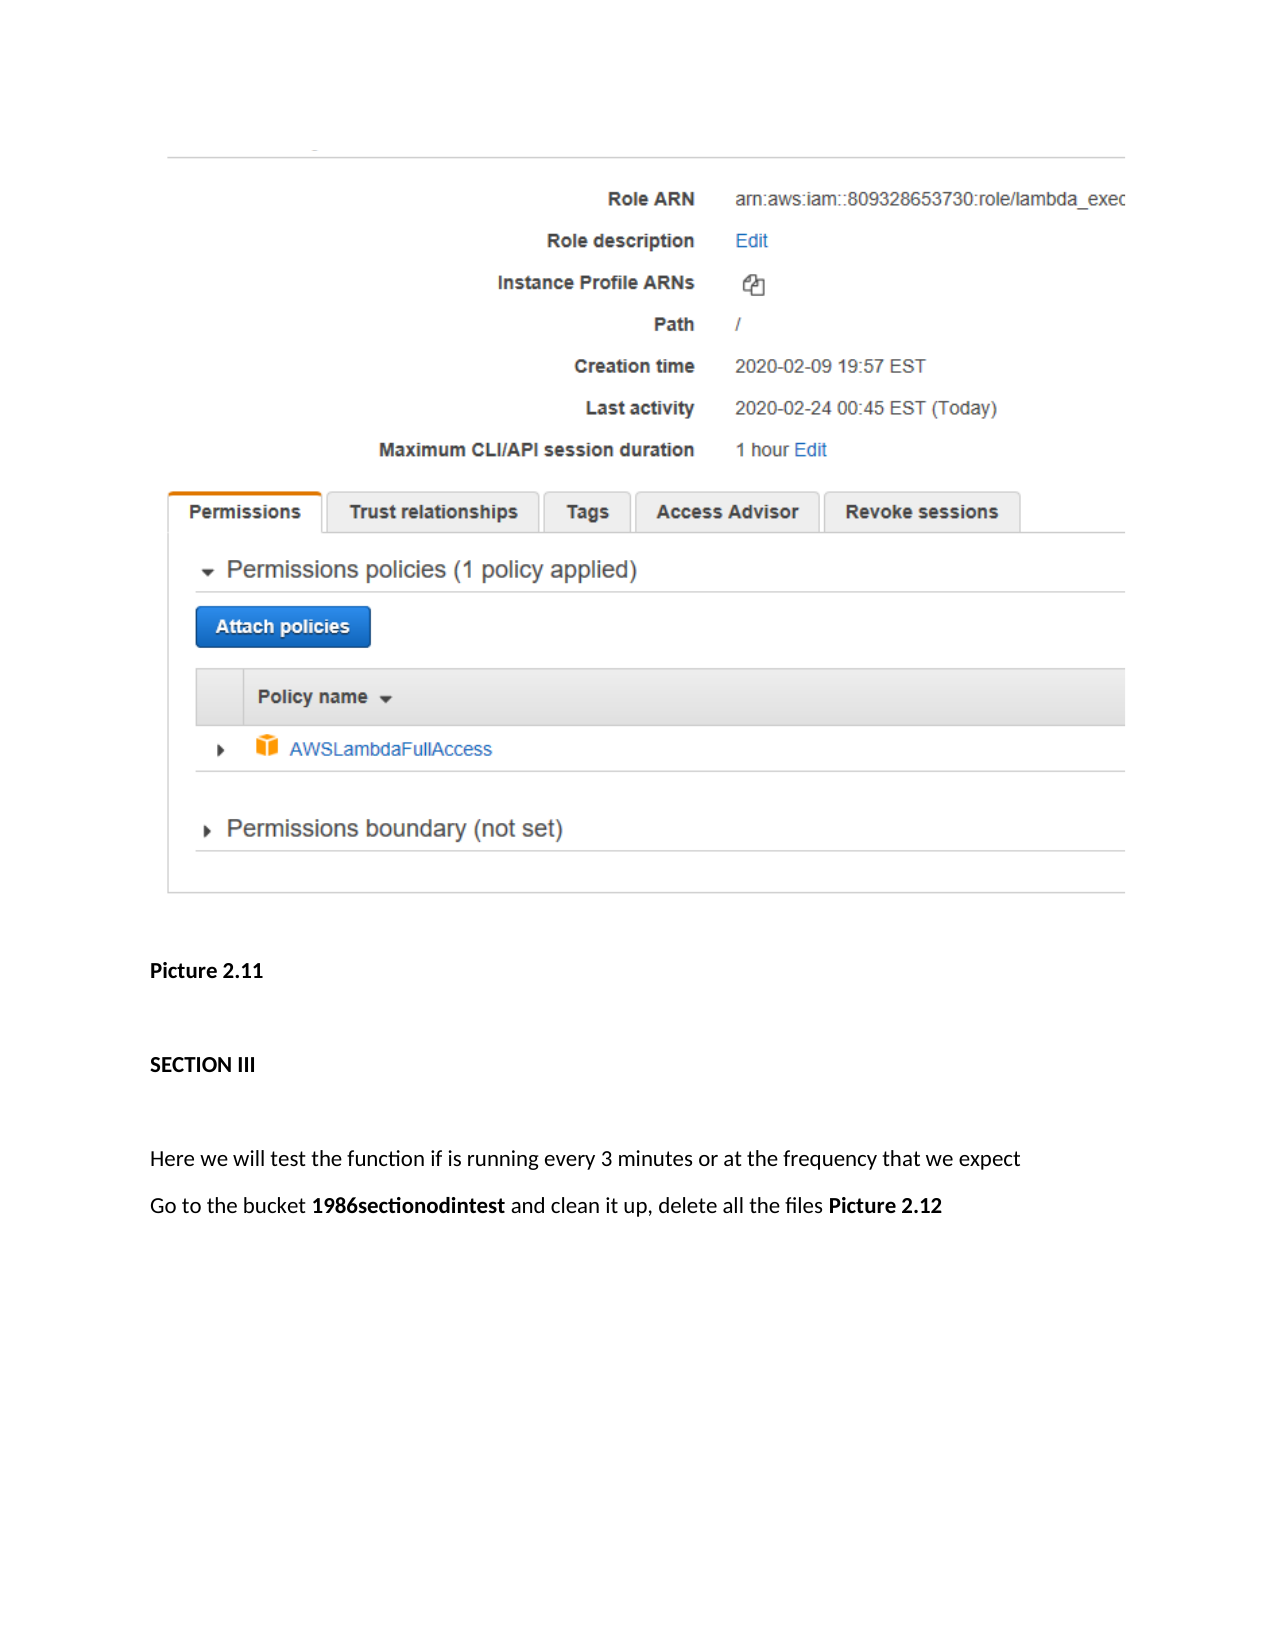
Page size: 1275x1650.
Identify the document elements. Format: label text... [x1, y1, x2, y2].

text Here we will test the function if is running every 3 minutes or at the frequency that we expect [150, 1144, 1125, 1172]
picture [150, 150, 1125, 938]
text SECTION III [150, 1050, 1125, 1078]
text Picture 2.11 [150, 957, 1125, 985]
text Go to the bucket 1986sectionodintest and clean it up, delete all the files Picture 2.12 [150, 1191, 1125, 1219]
